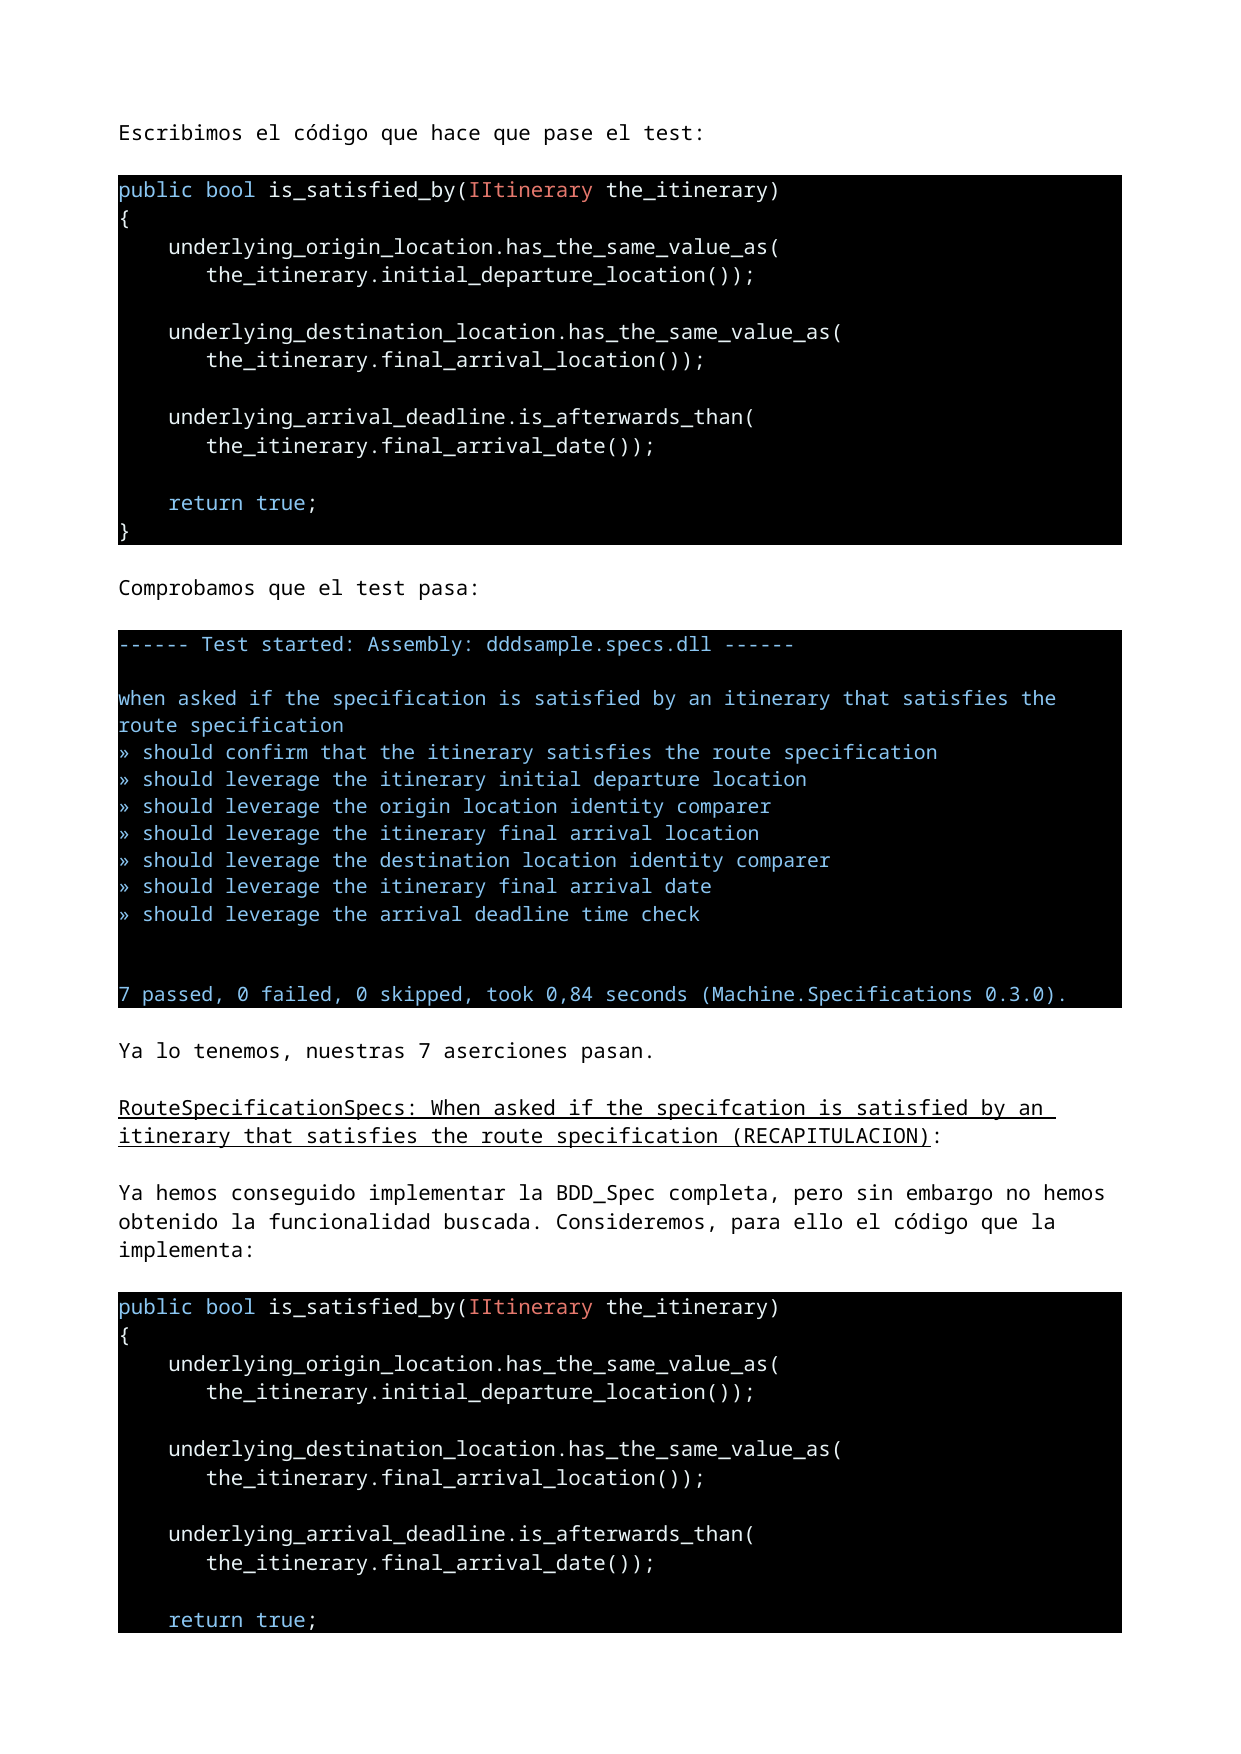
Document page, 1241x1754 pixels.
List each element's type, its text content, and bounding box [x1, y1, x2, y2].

text underlying_arrival_deadline.is_afterwards_than( [118, 402, 1122, 431]
text » should leverage the itinerary final arrival location [118, 819, 1122, 846]
text » should leverage the origin location identity comparer [118, 792, 1122, 819]
text the_itinerary.final_arrival_location()); [118, 346, 1122, 374]
text » should leverage the arrival deadline time check [118, 900, 1122, 927]
text » should leverage the itinerary initial departure location [118, 765, 1122, 792]
text public bool is_satisfied_by(IItinerary the_itinerary) [118, 1292, 1122, 1321]
text public bool is_satisfied_by(IItinerary the_itinerary) [118, 175, 1122, 203]
text ------ Test started: Assembly: dddsample.specs.dll ------ [118, 630, 1122, 657]
text the_itinerary.final_arrival_location()); [118, 1463, 1122, 1491]
text » should leverage the destination location identity comparer [118, 846, 1122, 873]
text when asked if the specification is satisfied by an itinerary that satisfies the route specification [118, 684, 1122, 738]
text Escribimos el código que hace que pase el test: [118, 118, 1122, 147]
text underlying_destination_location.has_the_same_value_as( [118, 1434, 1122, 1463]
text Ya lo tenemos, nuestras 7 aserciones pasan. [118, 1036, 1122, 1064]
text » should confirm that the itinerary satisfies the route specification [118, 738, 1122, 765]
text the_itinerary.initial_departure_location()); [118, 1377, 1122, 1406]
text the_itinerary.final_arrival_date()); [118, 431, 1122, 459]
text { [118, 1321, 1122, 1349]
text return true; [118, 1605, 1122, 1633]
text return true; [118, 488, 1122, 516]
text RouteSpecificationSpecs: When asked if the specifcation is satisfied by an itinerary that satisfies the route specification (RECAPITULACION): [118, 1093, 1122, 1150]
text underlying_origin_location.has_the_same_value_as( [118, 232, 1122, 260]
text » should leverage the itinerary final arrival date [118, 873, 1122, 900]
text the_itinerary.final_arrival_date()); [118, 1548, 1122, 1576]
text the_itinerary.initial_departure_location()); [118, 260, 1122, 289]
text 7 passed, 0 failed, 0 skipped, took 0,84 seconds (Machine.Specifications 0.3.0). [118, 981, 1122, 1008]
text { [118, 203, 1122, 232]
text underlying_origin_location.has_the_same_value_as( [118, 1349, 1122, 1377]
text underlying_arrival_deadline.is_afterwards_than( [118, 1519, 1122, 1548]
text Ya hemos conseguido implementar la BDD_Spec completa, pero sin embargo no hemos obtenido la funcionalidad buscada. Consideremos, para ello el código que la implementa: [118, 1178, 1122, 1264]
text } [118, 516, 1122, 545]
text underlying_destination_location.has_the_same_value_as( [118, 317, 1122, 346]
text Comprobamos que el test pasa: [118, 573, 1122, 602]
